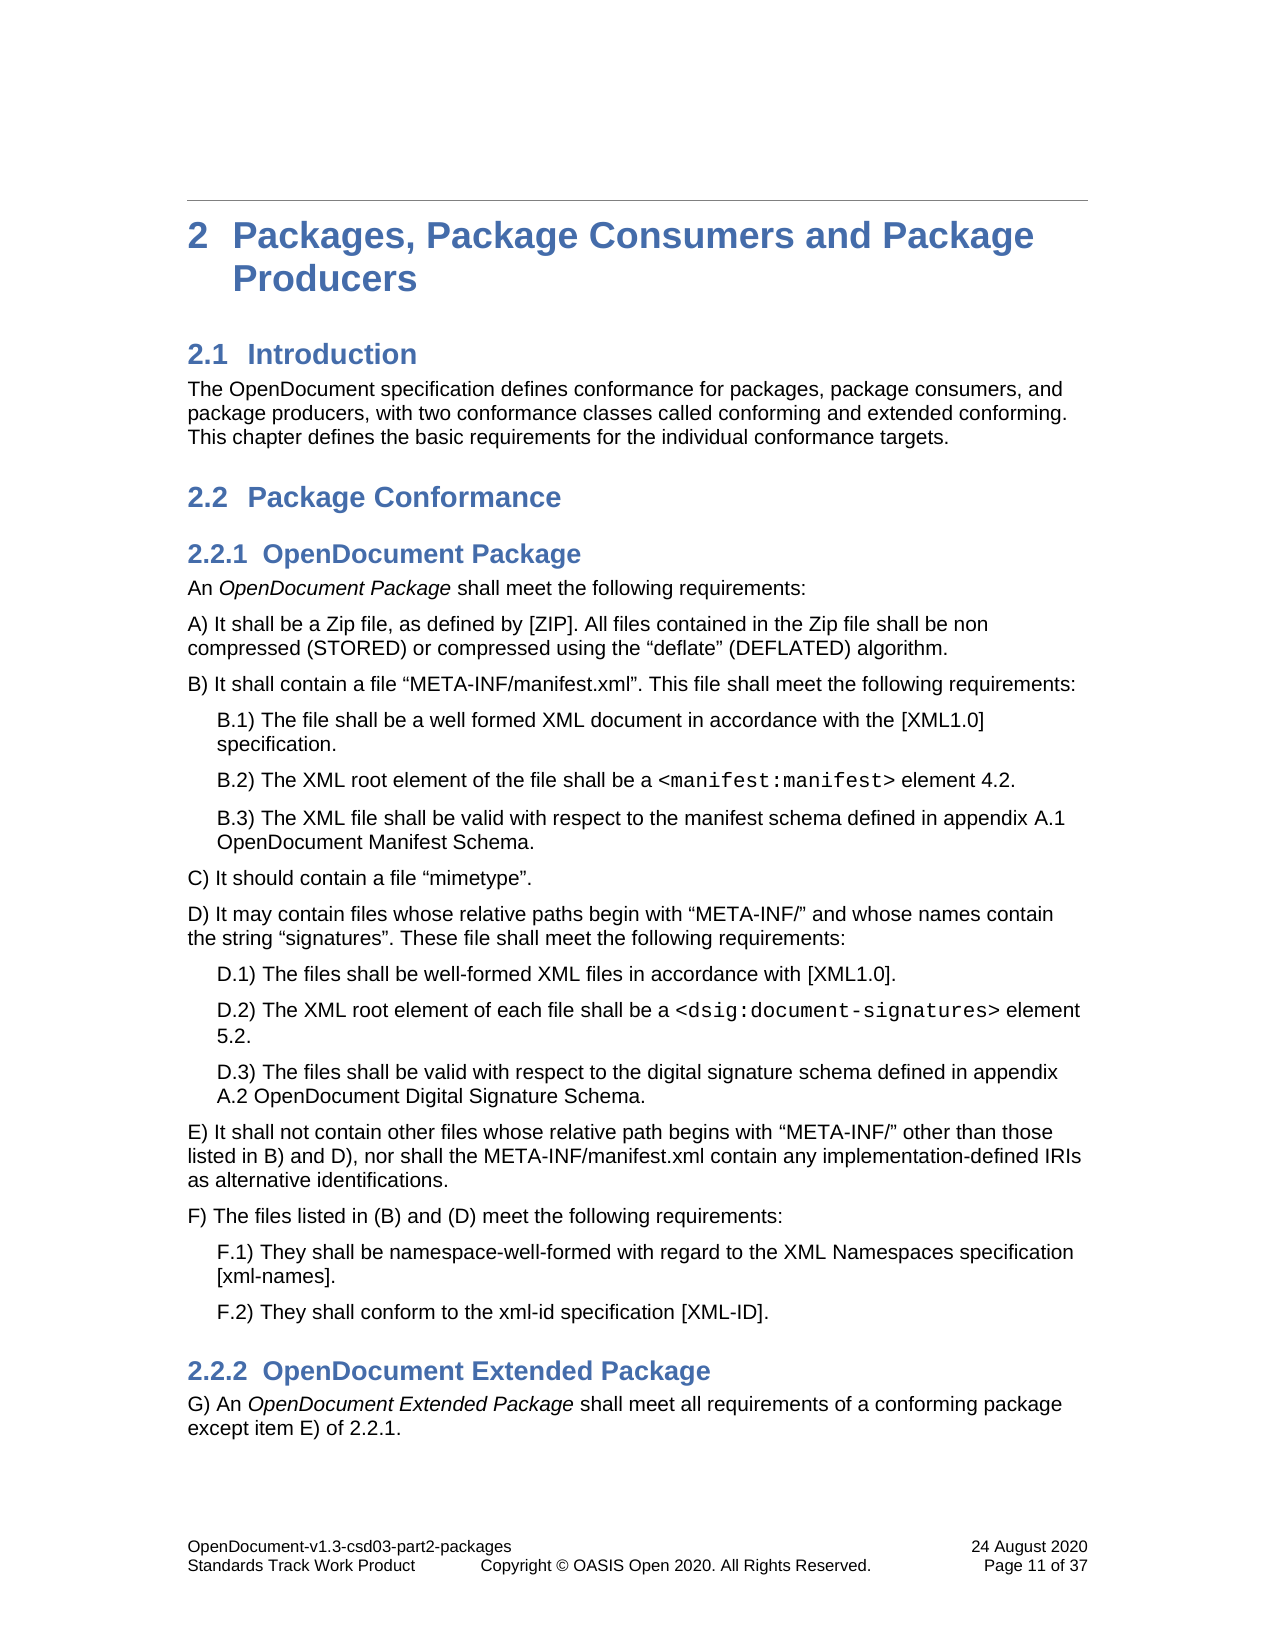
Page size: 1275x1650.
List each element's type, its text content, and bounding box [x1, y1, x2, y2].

subtitle Package Conformance [187, 480, 1088, 513]
list The files shall be valid with respect to the digital signature schema defined in appendix A.2 OpenDocument Digital Signature Schema. [187, 1059, 1088, 1107]
list An OpenDocument Extended Package shall meet all requirements of a conforming package except item E) of 2.2.1. [187, 1392, 1088, 1440]
text The OpenDocument specification defines conformance for packages, package consumers, and package producers, with two conformance classes called conforming and extended conforming. This chapter defines the basic requirements for the individual conformance targets. [187, 377, 1088, 449]
subtitle OpenDocument Extended Package [187, 1354, 1088, 1386]
list The files listed in (B) and (D) meet the following requirements: [187, 1203, 1088, 1227]
list They shall conform to the xml-id specification [XML-ID]. [187, 1299, 1088, 1323]
list The XML root element of the file shall be a <manifest:manifest> element 4.2. [187, 768, 1088, 793]
list It should contain a file “mimetype”. [187, 866, 1088, 889]
list It shall contain a file “META-INF/manifest.xml”. This file shall meet the following requirements: [187, 672, 1088, 696]
list The files shall be well-formed XML files in accordance with [XML1.0]. [187, 962, 1088, 986]
list It shall not contain other files whose relative path begins with “META-INF/” other than those listed in B) and D), nor shall the META-INF/manifest.xml contain any implementation-defined IRIs as alternative identifications. [187, 1119, 1088, 1191]
subtitle Packages, Package Consumers and Package Producers [187, 201, 1088, 300]
subtitle OpenDocument Package [187, 538, 1088, 569]
list It shall be a Zip file, as defined by [ZIP]. All files contained in the Zip file shall be non compressed (STORED) or compressed using the “deflate” (DEFLATED) algorithm. [187, 612, 1088, 659]
text An OpenDocument Package shall meet the following requirements: [187, 576, 1088, 599]
subtitle Introduction [187, 337, 1088, 371]
list The XML file shall be valid with respect to the manifest schema defined in appendix A.1 OpenDocument Manifest Schema. [187, 806, 1088, 853]
list The file shall be a well formed XML document in accordance with the [XML1.0] specification. [187, 708, 1088, 756]
list It may contain files whose relative paths begin with “META-INF/” and whose names contain the string “signatures”. These file shall meet the following requirements: [187, 902, 1088, 949]
list The XML root element of each file shall be a <dsig:document-signatures> element 5.2. [187, 998, 1088, 1047]
list They shall be namespace-well-formed with regard to the XML Namespaces specification [xml-names]. [187, 1239, 1088, 1287]
